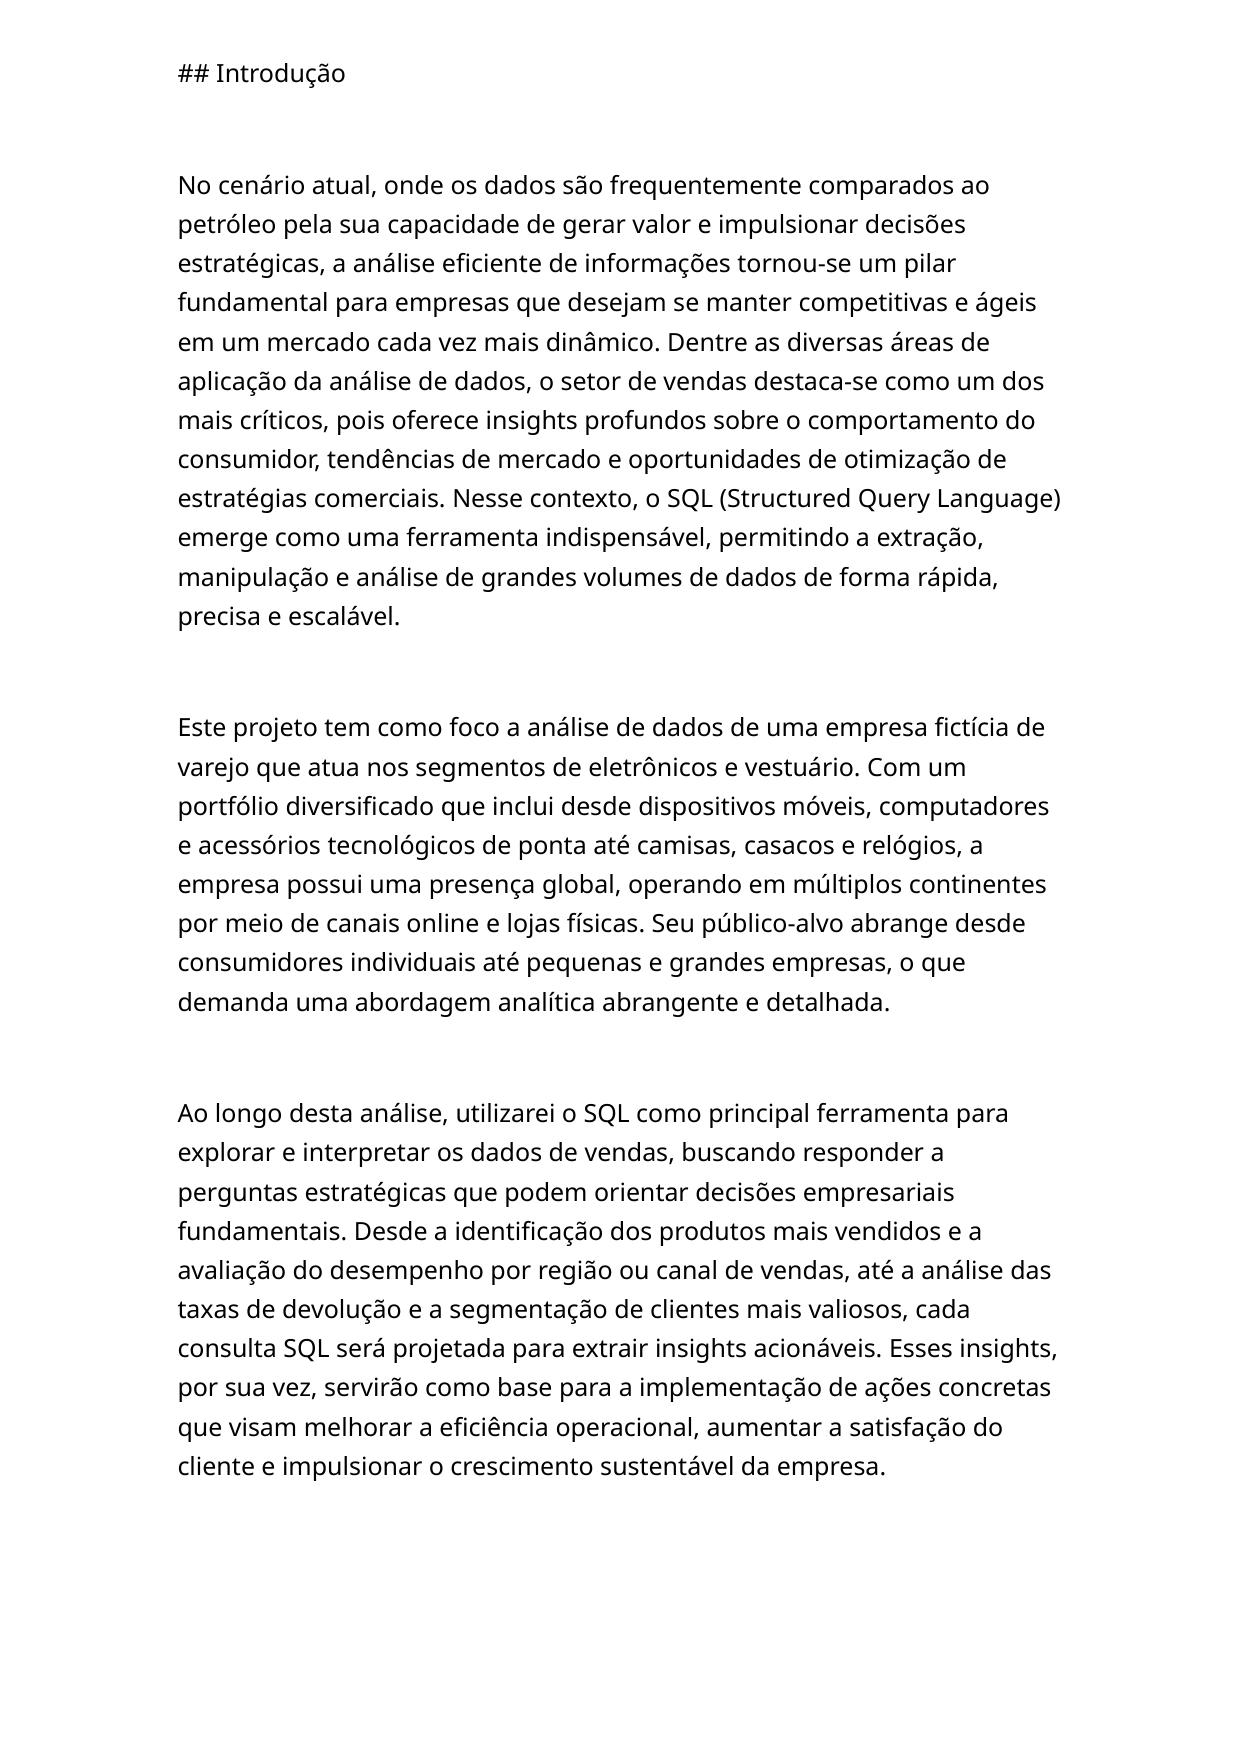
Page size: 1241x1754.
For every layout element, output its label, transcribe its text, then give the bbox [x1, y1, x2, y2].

text Ao longo desta análise, utilizarei o SQL como principal ferramenta para explorar e interpretar os dados de vendas, buscando responder a perguntas estratégicas que podem orientar decisões empresariais fundamentais. Desde a identificação dos produtos mais vendidos e a avaliação do desempenho por região ou canal de vendas, até a análise das taxas de devolução e a segmentação de clientes mais valiosos, cada consulta SQL será projetada para extrair insights acionáveis. Esses insights, por sua vez, servirão como base para a implementação de ações concretas que visam melhorar a eficiência operacional, aumentar a satisfação do cliente e impulsionar o crescimento sustentável da empresa. [177, 1096, 1063, 1482]
text ## Introdução [177, 56, 1063, 90]
text No cenário atual, onde os dados são frequentemente comparados ao petróleo pela sua capacidade de gerar valor e impulsionar decisões estratégicas, a análise eficiente de informações tornou-se um pilar fundamental para empresas que desejam se manter competitivas e ágeis em um mercado cada vez mais dinâmico. Dentre as diversas áreas de aplicação da análise de dados, o setor de vendas destaca-se como um dos mais críticos, pois oferece insights profundos sobre o comportamento do consumidor, tendências de mercado e oportunidades de otimização de estratégias comerciais. Nesse contexto, o SQL (Structured Query Language) emerge como uma ferramenta indispensável, permitindo a extração, manipulação e análise de grandes volumes de dados de forma rápida, precisa e escalável. [177, 167, 1063, 632]
text Este projeto tem como foco a análise de dados de uma empresa fictícia de varejo que atua nos segmentos de eletrônicos e vestuário. Com um portfólio diversificado que inclui desde dispositivos móveis, computadores e acessórios tecnológicos de ponta até camisas, casacos e relógios, a empresa possui uma presença global, operando em múltiplos continentes por meio de canais online e lojas físicas. Seu público-alvo abrange desde consumidores individuais até pequenas e grandes empresas, o que demanda uma abordagem analítica abrangente e detalhada. [177, 710, 1063, 1018]
